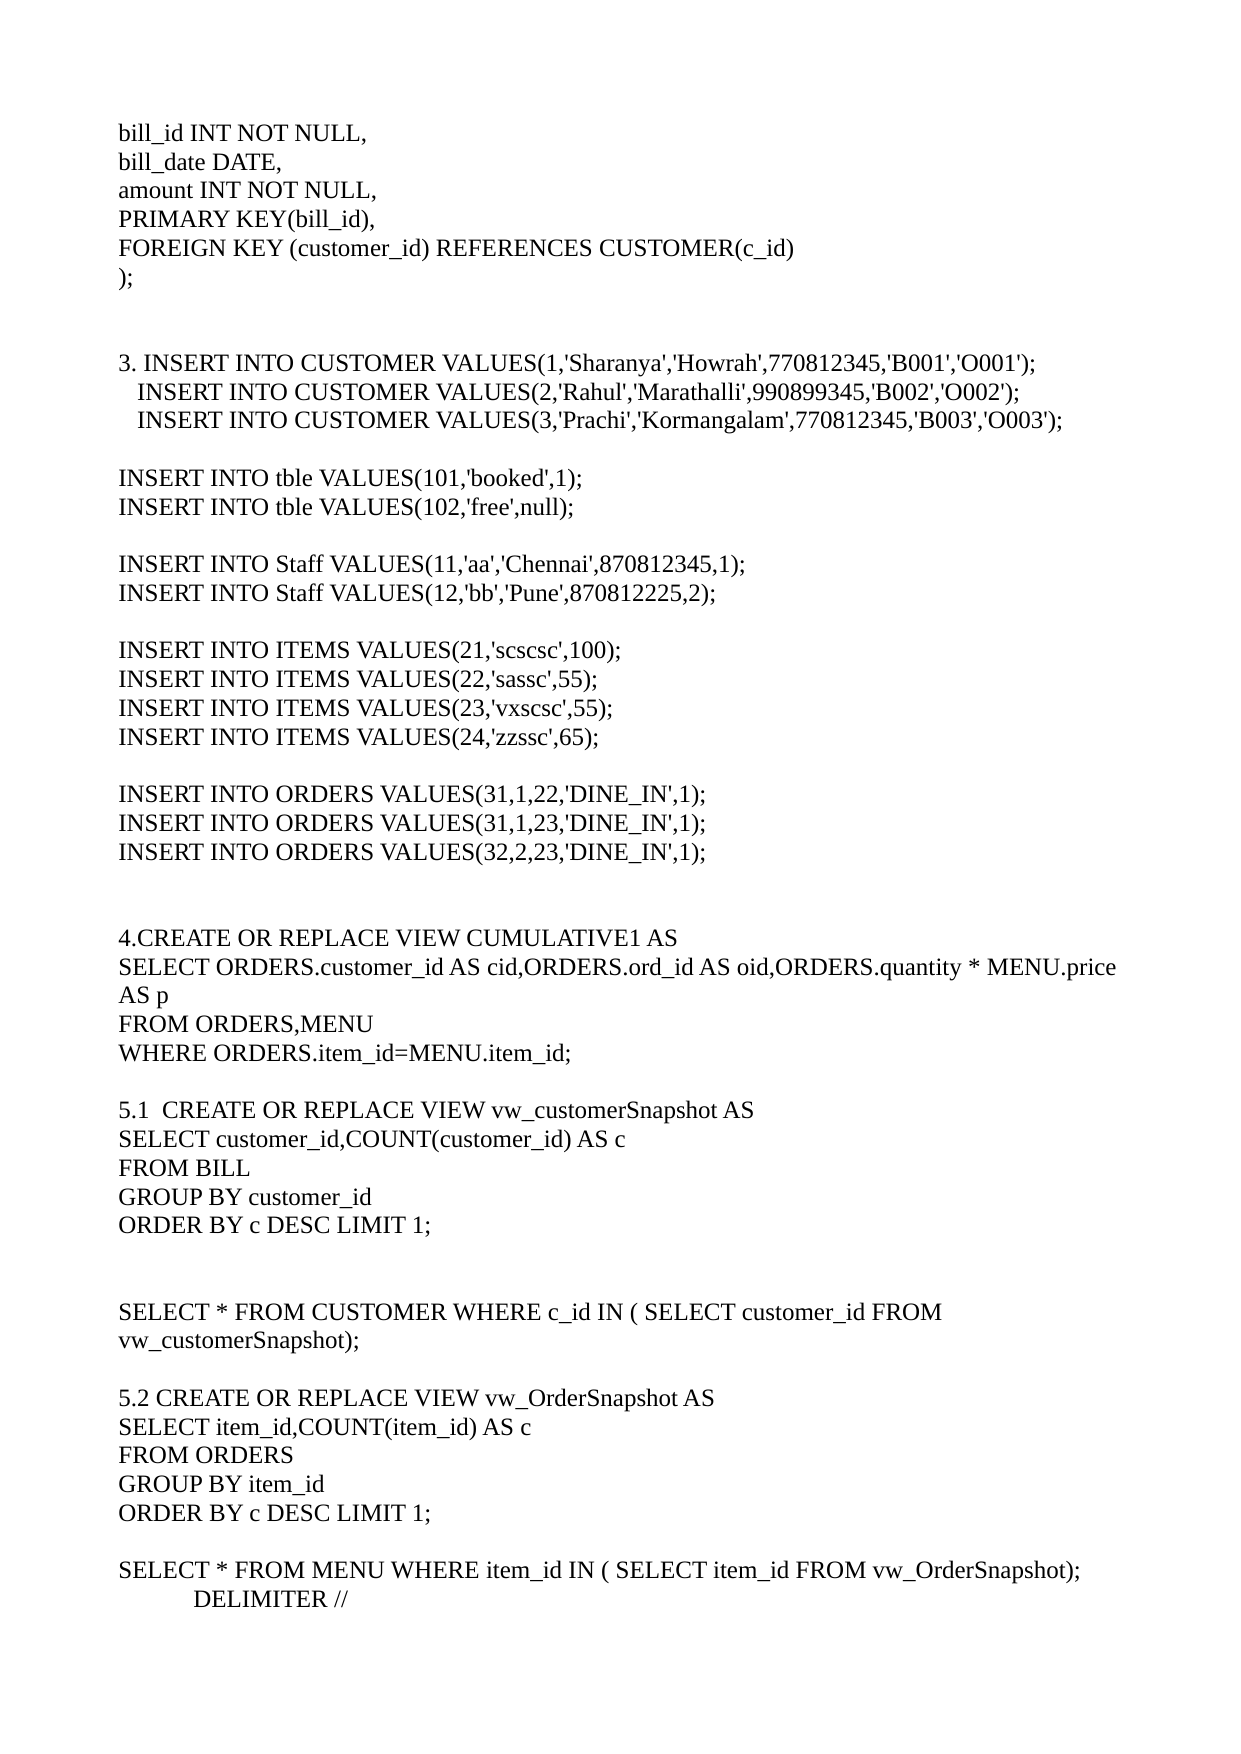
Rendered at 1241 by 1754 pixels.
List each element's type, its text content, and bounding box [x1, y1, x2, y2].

text INSERT INTO ITEMS VALUES(24,'zzssc',65); [118, 722, 1122, 751]
list DELIMITER // [156, 1584, 1122, 1613]
text INSERT INTO Staff VALUES(11,'aa','Chennai',870812345,1); [118, 549, 1122, 578]
text ORDER BY c DESC LIMIT 1; [118, 1211, 1122, 1239]
text INSERT INTO ITEMS VALUES(22,'sassc',55); [118, 664, 1122, 693]
text 5.2 CREATE OR REPLACE VIEW vw_OrderSnapshot AS [118, 1383, 1122, 1412]
text SELECT ORDERS.customer_id AS cid,ORDERS.ord_id AS oid,ORDERS.quantity * MENU.price AS p [118, 952, 1122, 1009]
text FROM BILL [118, 1153, 1122, 1182]
text FROM ORDERS [118, 1441, 1122, 1469]
text ORDER BY c DESC LIMIT 1; [118, 1498, 1122, 1527]
text INSERT INTO CUSTOMER VALUES(2,'Rahul','Marathalli',990899345,'B002','O002'); [118, 377, 1122, 406]
text WHERE ORDERS.item_id=MENU.item_id; [118, 1038, 1122, 1067]
text INSERT INTO ITEMS VALUES(21,'scscsc',100); [118, 636, 1122, 664]
text ); [118, 262, 1122, 291]
text INSERT INTO ORDERS VALUES(32,2,23,'DINE_IN',1); [118, 837, 1122, 866]
text SELECT * FROM CUSTOMER WHERE c_id IN ( SELECT customer_id FROM vw_customerSnapshot); [118, 1297, 1122, 1354]
text GROUP BY customer_id [118, 1182, 1122, 1211]
text INSERT INTO CUSTOMER VALUES(3,'Prachi','Kormangalam',770812345,'B003','O003'); [118, 406, 1122, 434]
text FROM ORDERS,MENU [118, 1009, 1122, 1038]
text INSERT INTO tble VALUES(101,'booked',1); [118, 463, 1122, 492]
text INSERT INTO Staff VALUES(12,'bb','Pune',870812225,2); [118, 578, 1122, 607]
text INSERT INTO tble VALUES(102,'free',null); [118, 492, 1122, 521]
text 5.1 CREATE OR REPLACE VIEW vw_customerSnapshot AS [118, 1096, 1122, 1124]
text SELECT item_id,COUNT(item_id) AS c [118, 1412, 1122, 1441]
text INSERT INTO ITEMS VALUES(23,'vxscsc',55); [118, 693, 1122, 722]
text amount INT NOT NULL, [118, 176, 1122, 204]
text FOREIGN KEY (customer_id) REFERENCES CUSTOMER(c_id) [118, 233, 1122, 262]
text 3. INSERT INTO CUSTOMER VALUES(1,'Sharanya','Howrah',770812345,'B001','O001'); [118, 348, 1122, 377]
text 4.CREATE OR REPLACE VIEW CUMULATIVE1 AS [118, 923, 1122, 952]
text INSERT INTO ORDERS VALUES(31,1,23,'DINE_IN',1); [118, 808, 1122, 837]
text SELECT customer_id,COUNT(customer_id) AS c [118, 1124, 1122, 1153]
text SELECT * FROM MENU WHERE item_id IN ( SELECT item_id FROM vw_OrderSnapshot); [118, 1556, 1122, 1584]
text PRIMARY KEY(bill_id), [118, 204, 1122, 233]
text bill_date DATE, [118, 147, 1122, 176]
text bill_id INT NOT NULL, [118, 118, 1122, 147]
text GROUP BY item_id [118, 1469, 1122, 1498]
text INSERT INTO ORDERS VALUES(31,1,22,'DINE_IN',1); [118, 779, 1122, 808]
